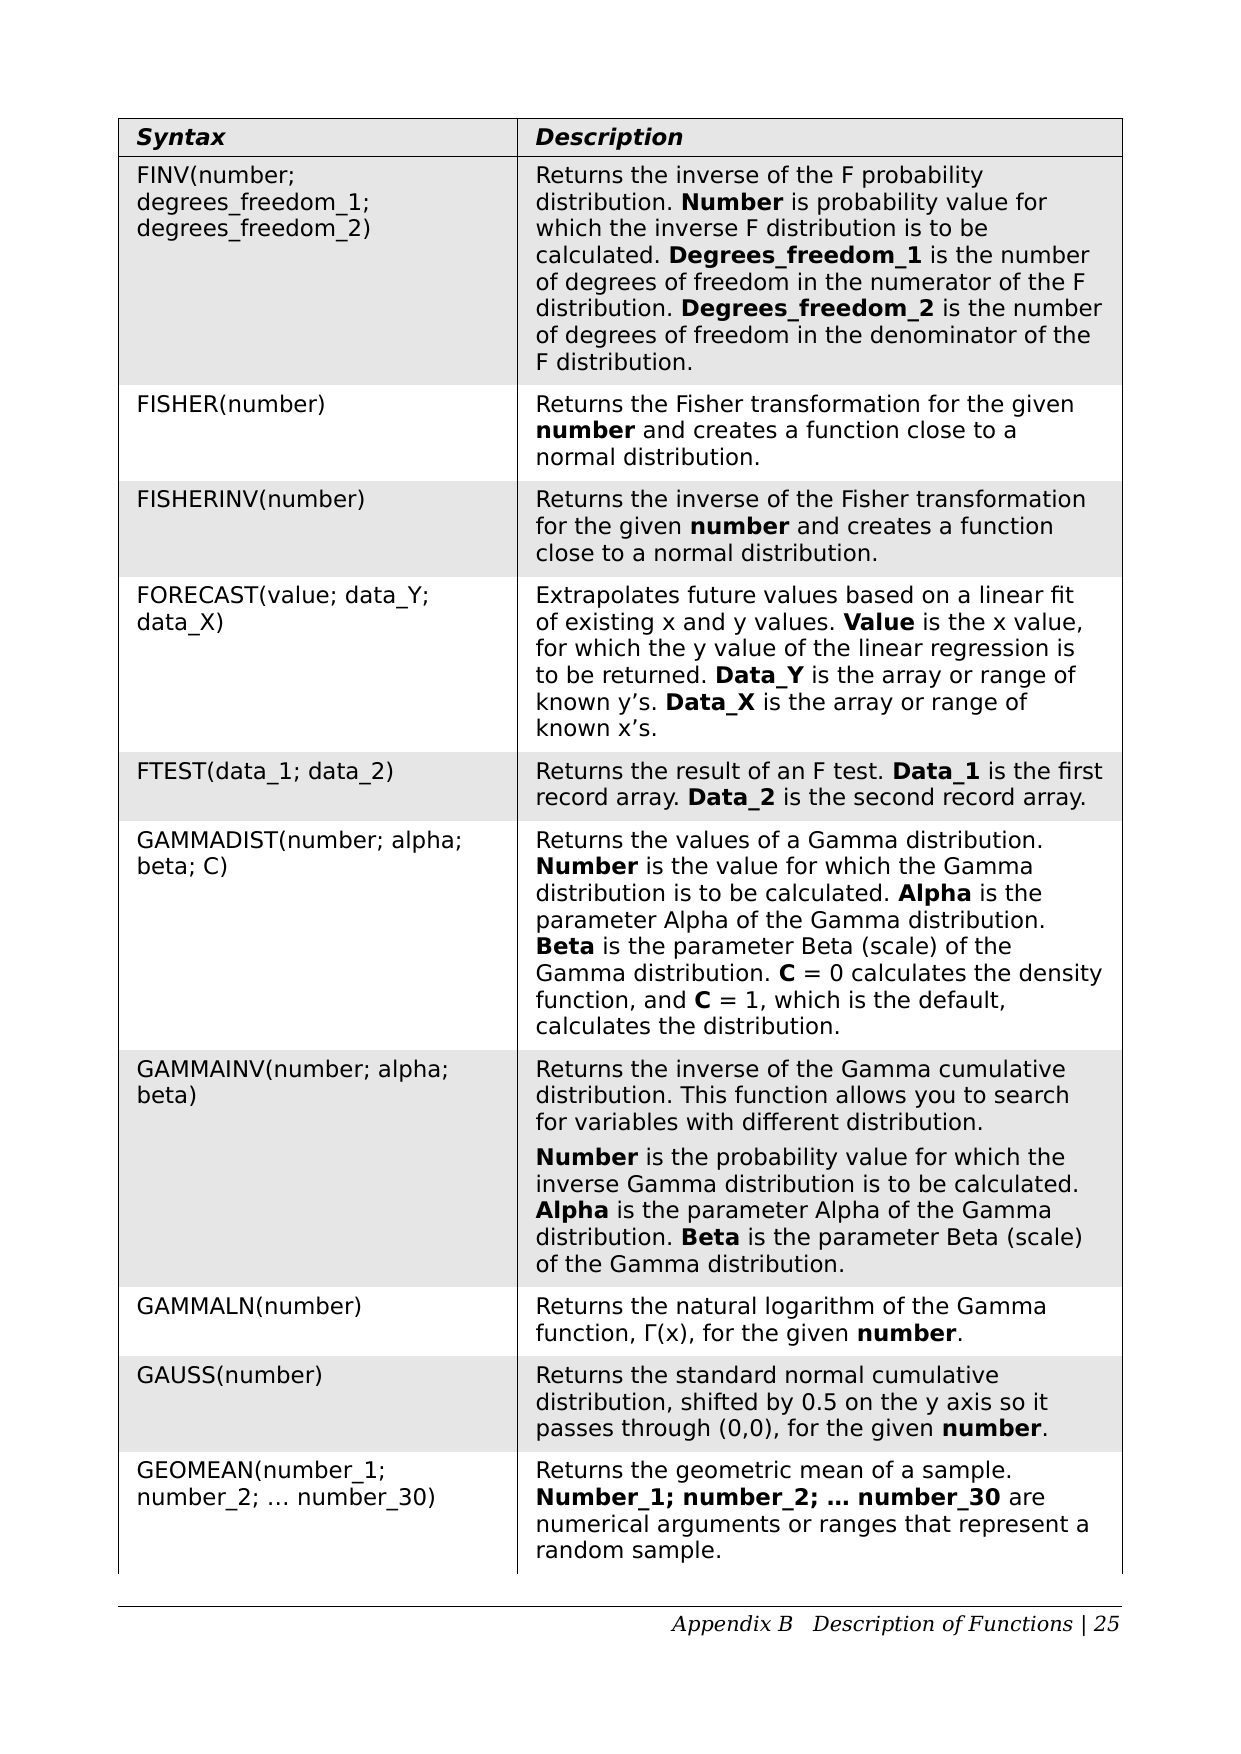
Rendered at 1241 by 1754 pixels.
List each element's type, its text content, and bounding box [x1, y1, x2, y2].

table_cell Extrapolates future values based on a linear fit of existing x and y values. Value is the x value, for which the y value of the linear regression is to be returned. Data_Y is the array or range of known y’s. Data_X is the array or range of known x’s. [518, 577, 1122, 752]
table_cell Returns the natural logarithm of the Gamma function, Γ(x), for the given number. [518, 1288, 1122, 1356]
table_cell FORECAST(value; data_Y; data_X) [119, 577, 517, 752]
table_cell Returns the values of a Gamma distribution. Number is the value for which the Gamma distribution is to be calculated. Alpha is the parameter Alpha of the Gamma distribution. Beta is the parameter Beta (scale) of the Gamma distribution. C = 0 calculates the density function, and C = 1, which is the default, calculates the distribution. [518, 821, 1122, 1050]
table_cell Returns the inverse of the Fisher transformation for the given number and creates a function close to a normal distribution. [518, 481, 1122, 577]
table_cell Returns the inverse of the Gamma cumulative distribution. This function allows you to search for variables with different distribution. Number is the probability value for which the inverse Gamma distribution is to be calculated. Alpha is the parameter Alpha of the Gamma distribution. Beta is the parameter Beta (scale) of the Gamma distribution. [518, 1050, 1122, 1287]
table_header Syntax [119, 119, 517, 156]
table_cell GAUSS(number) [119, 1356, 517, 1452]
table_cell FINV(number; degrees_freedom_1; degrees_freedom_2) [119, 157, 517, 385]
table_cell FTEST(data_1; data_2) [119, 752, 517, 821]
table_cell Returns the result of an F test. Data_1 is the first record array. Data_2 is the second record array. [518, 752, 1122, 821]
table_header Description [518, 119, 1122, 156]
table_cell Returns the inverse of the F probability distribution. Number is probability value for which the inverse F distribution is to be calculated. Degrees_freedom_1 is the number of degrees of freedom in the numerator of the F distribution. Degrees_freedom_2 is the number of degrees of freedom in the denominator of the F distribution. [518, 157, 1122, 385]
table_cell GAMMALN(number) [119, 1288, 517, 1356]
table_cell Returns the geometric mean of a sample. Number_1; number_2; … number_30 are numerical arguments or ranges that represent a random sample. [518, 1452, 1122, 1574]
table_cell GAMMADIST(number; alpha; beta; C) [119, 821, 517, 1050]
table_cell FISHER(number) [119, 385, 517, 481]
table_cell Returns the Fisher transformation for the given number and creates a function close to a normal distribution. [518, 385, 1122, 481]
table_cell FISHERINV(number) [119, 481, 517, 577]
table_cell Returns the standard normal cumulative distribution, shifted by 0.5 on the y axis so it passes through (0,0), for the given number. [518, 1356, 1122, 1452]
table_cell GAMMAINV(number; alpha; beta) [119, 1050, 517, 1287]
table_cell GEOMEAN(number_1; number_2; … number_30) [119, 1452, 517, 1574]
